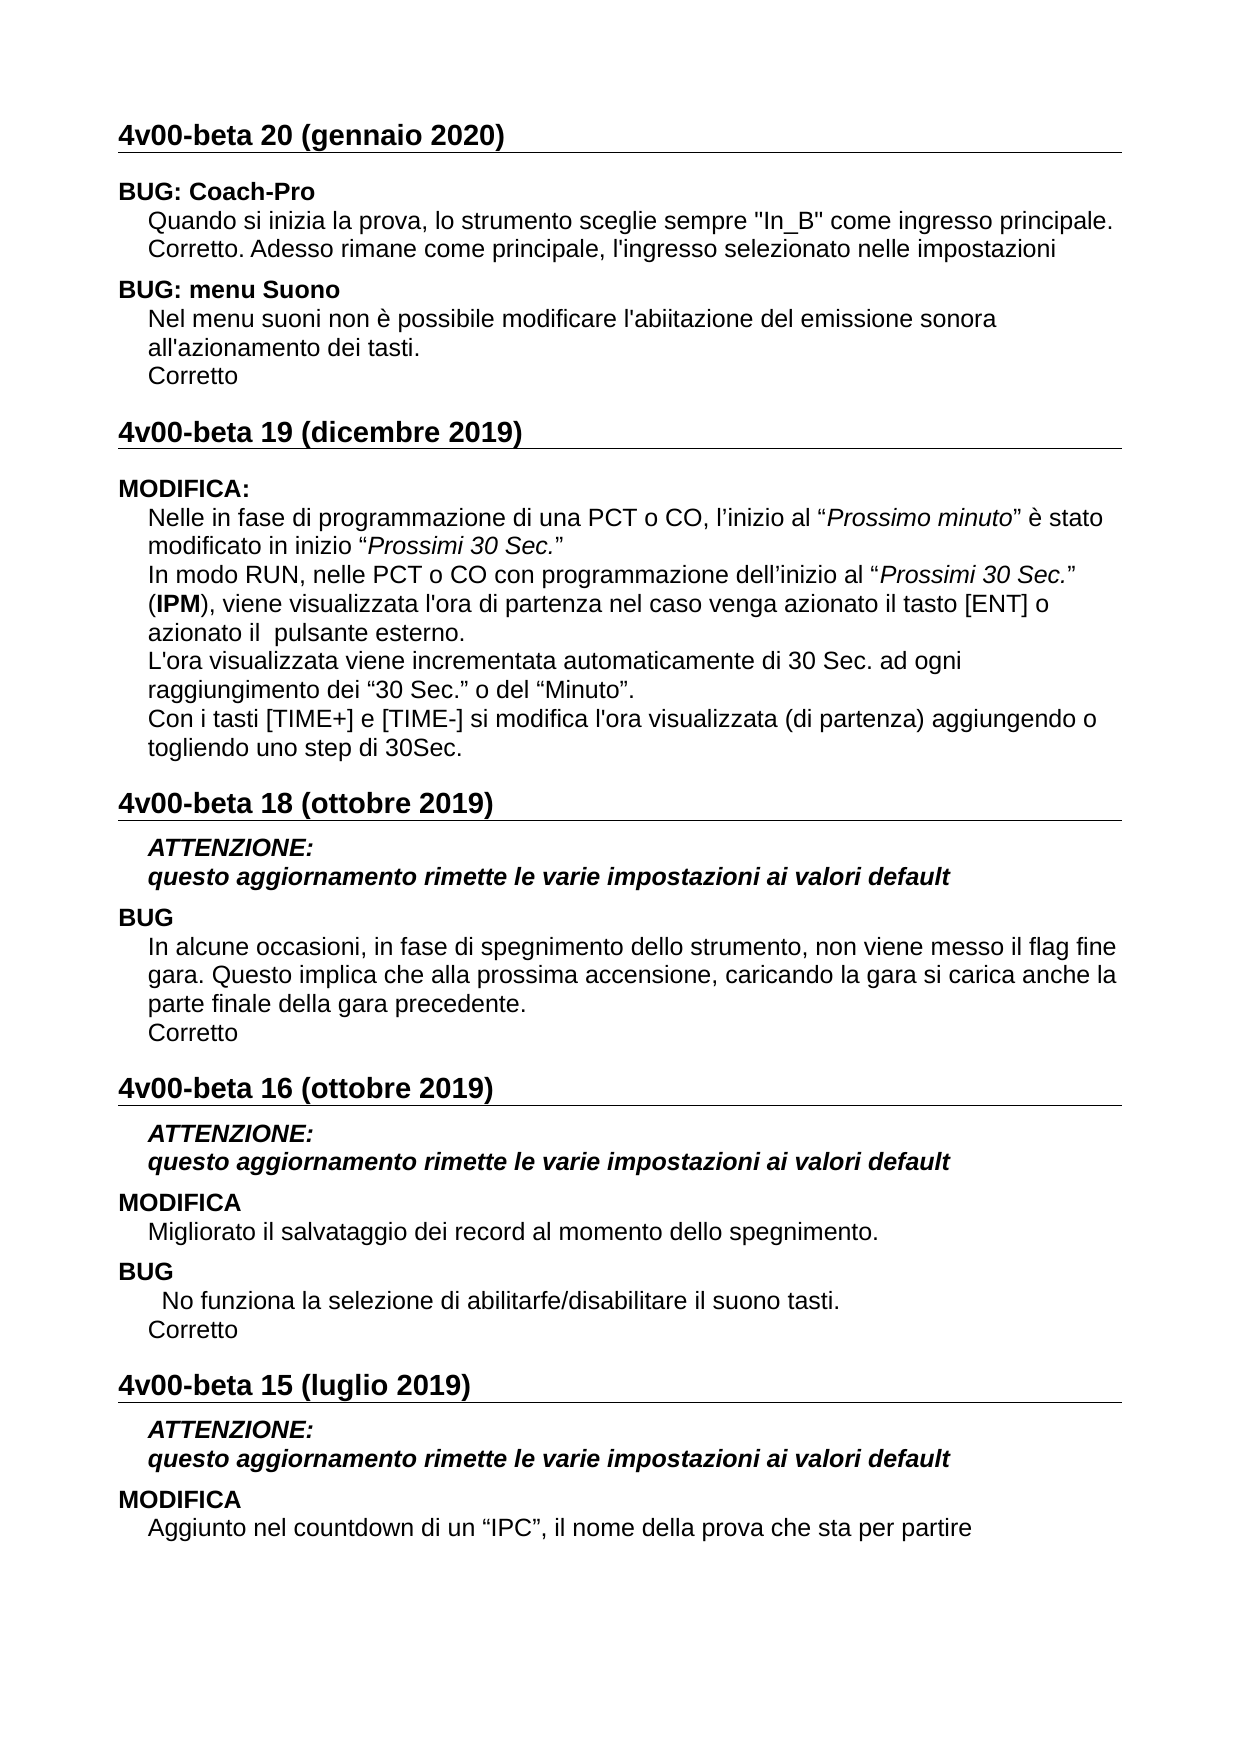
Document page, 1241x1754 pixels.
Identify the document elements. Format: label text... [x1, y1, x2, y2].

text BUG [118, 1257, 1122, 1286]
text ATTENZIONE: questo aggiornamento rimette le varie impostazioni ai valori default [148, 1118, 1122, 1176]
text MODIFICA [118, 1188, 1122, 1217]
text BUG: menu Suono [118, 275, 1122, 304]
text In alcune occasioni, in fase di spegnimento dello strumento, non viene messo il flag fine gara. Questo implica che alla prossima accensione, caricando la gara si carica anche la parte finale della gara precedente. Corretto [148, 931, 1122, 1046]
subtitle 4v00-beta 18 (ottobre 2019) [118, 786, 1122, 820]
text MODIFICA [118, 1485, 1122, 1513]
subtitle 4v00-beta 19 (dicembre 2019) [118, 415, 1122, 448]
text Migliorato il salvataggio dei record al momento dello spegnimento. [148, 1217, 1122, 1245]
text BUG [118, 903, 1122, 931]
subtitle 4v00-beta 15 (luglio 2019) [118, 1368, 1122, 1402]
text Quando si inizia la prova, lo strumento sceglie sempre "In_B" come ingresso principale. Corretto. Adesso rimane come principale, l'ingresso selezionato nelle impostazioni [148, 206, 1122, 263]
text Nel menu suoni non è possibile modificare l'abiitazione del emissione sonora all'azionamento dei tasti. Corretto [148, 304, 1122, 390]
text MODIFICA: [118, 474, 1122, 503]
text No funziona la selezione di abilitarfe/disabilitare il suono tasti. Corretto [148, 1286, 1122, 1343]
subtitle 4v00-beta 20 (gennaio 2020) [118, 118, 1122, 152]
text ATTENZIONE: questo aggiornamento rimette le varie impostazioni ai valori default [148, 833, 1122, 891]
text ATTENZIONE: questo aggiornamento rimette le varie impostazioni ai valori default [148, 1415, 1122, 1473]
text In modo RUN, nelle PCT o CO con programmazione dell’inizio al “Prossimi 30 Sec.” (IPM), viene visualizzata l'ora di partenza nel caso venga azionato il tasto [ENT] o azionato il pulsante esterno. L'ora visualizzata viene incrementata automaticamente di 30 Sec. ad ogni raggiungimento dei “30 Sec.” o del “Minuto”. Con i tasti [TIME+] e [TIME-] si modifica l'ora visualizzata (di partenza) aggiungendo o togliendo uno step di 30Sec. [148, 560, 1122, 761]
subtitle 4v00-beta 16 (ottobre 2019) [118, 1071, 1122, 1105]
text BUG: Coach-Pro [118, 177, 1122, 206]
text Nelle in fase di programmazione di una PCT o CO, l’inizio al “Prossimo minuto” è stato modificato in inizio “Prossimi 30 Sec.” [148, 503, 1122, 560]
text Aggiunto nel countdown di un “IPC”, il nome della prova che sta per partire [148, 1513, 1122, 1542]
